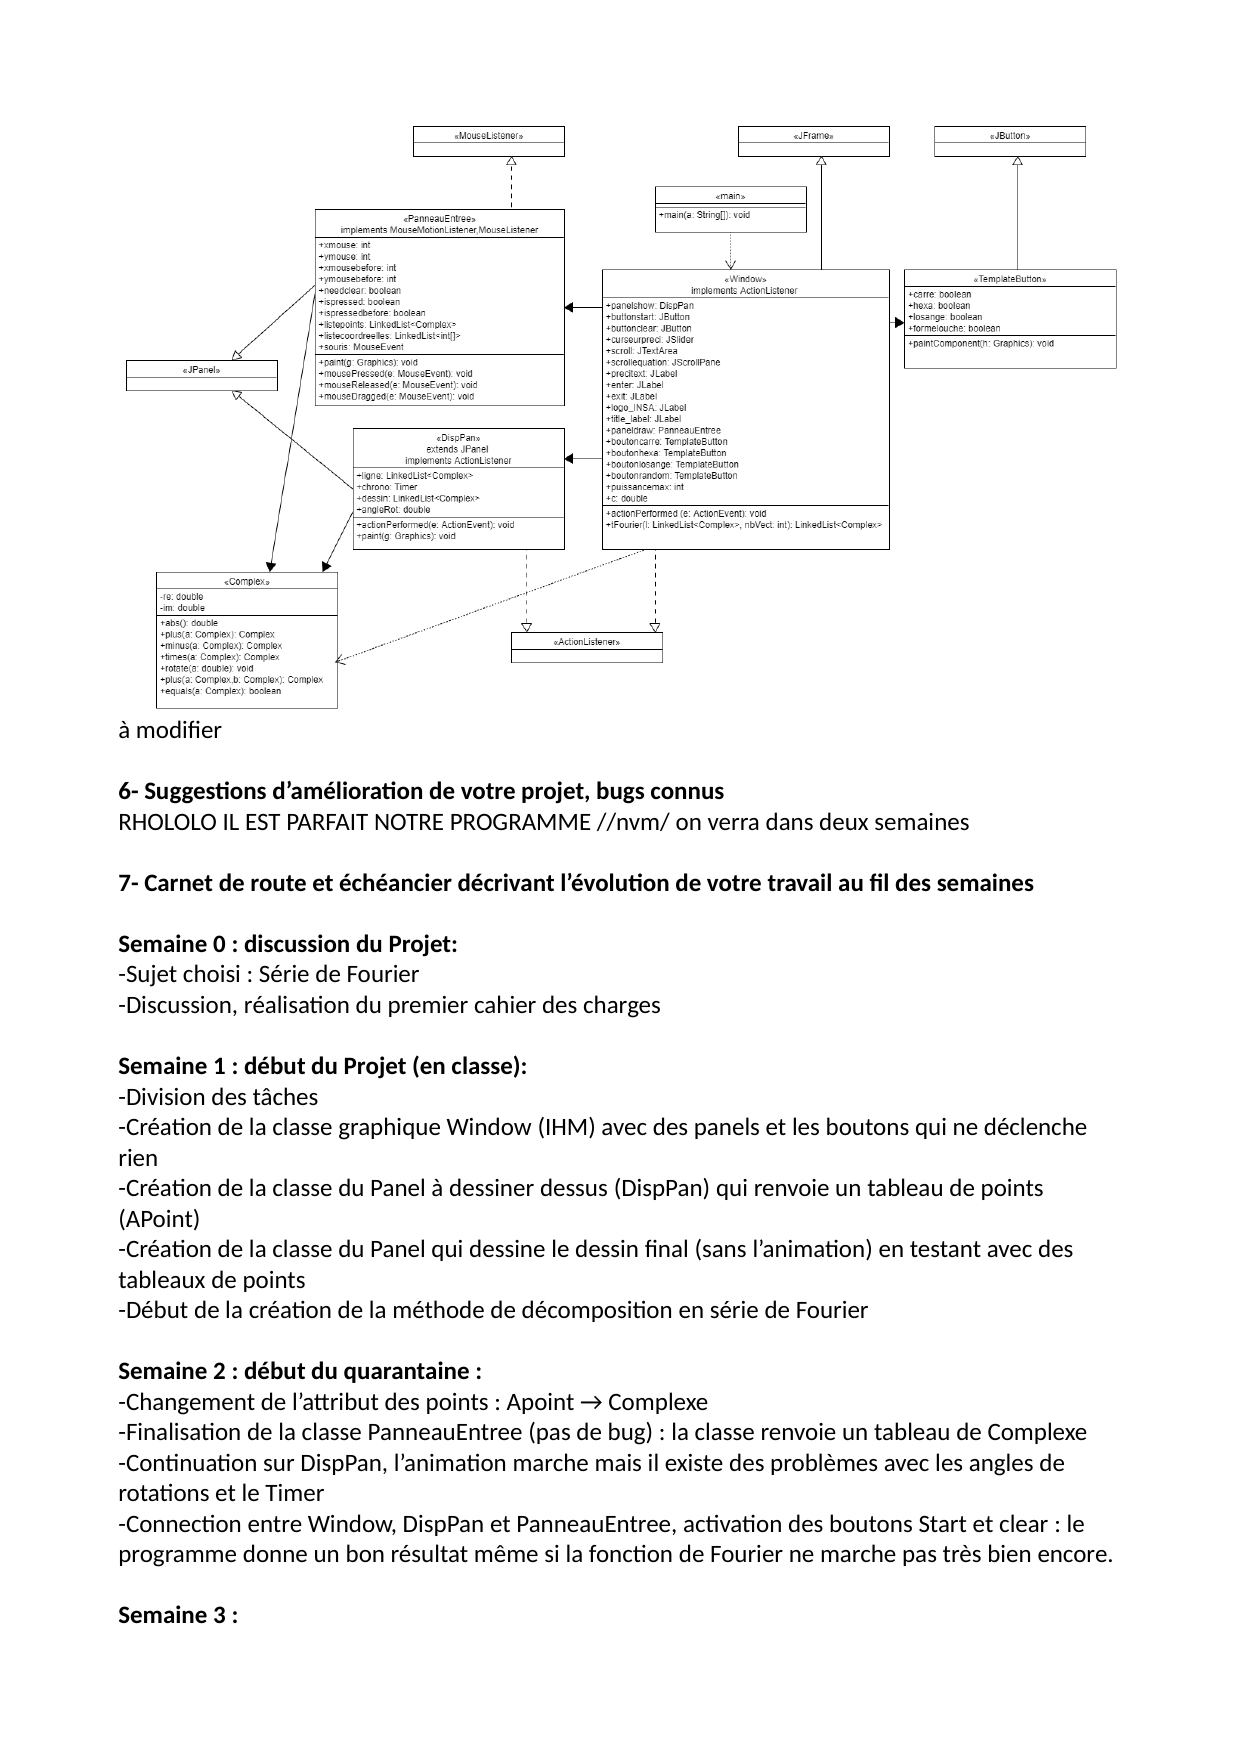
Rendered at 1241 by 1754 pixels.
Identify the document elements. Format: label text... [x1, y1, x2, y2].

picture [118, 118, 1123, 715]
text à modifier [118, 715, 1122, 745]
text -Division des tâches [118, 1081, 1122, 1111]
text -Discussion, réalisation du premier cahier des charges [118, 989, 1122, 1019]
text -Connection entre Window, DispPan et PanneauEntree, activation des boutons Start et clear : le programme donne un bon résultat même si la fonction de Fourier ne marche pas très bien encore. [118, 1508, 1122, 1569]
text -Création de la classe du Panel à dessiner dessus (DispPan) qui renvoie un tableau de points (APoint) [118, 1172, 1122, 1233]
text 6- Suggestions d’amélioration de votre projet, bugs connus [118, 775, 1122, 806]
text -Début de la création de la méthode de décomposition en série de Fourier [118, 1294, 1122, 1325]
text -Création de la classe graphique Window (IHM) avec des panels et les boutons qui ne déclenche rien [118, 1111, 1122, 1172]
text -Sujet choisi : Série de Fourier [118, 958, 1122, 989]
text Semaine 2 : début du quarantaine : [118, 1355, 1122, 1386]
text Semaine 1 : début du Projet (en classe): [118, 1050, 1122, 1081]
text -Finalisation de la classe PanneauEntree (pas de bug) : la classe renvoie un tableau de Complexe [118, 1416, 1122, 1447]
text Semaine 0 : discussion du Projet: [118, 928, 1122, 958]
text -Création de la classe du Panel qui dessine le dessin final (sans l’animation) en testant avec des tableaux de points [118, 1233, 1122, 1294]
text -Changement de l’attribut des points : Apoint → Complexe [118, 1386, 1122, 1416]
text 7- Carnet de route et échéancier décrivant l’évolution de votre travail au fil des semaines [118, 867, 1122, 897]
text RHOLOLO IL EST PARFAIT NOTRE PROGRAMME //nvm/ on verra dans deux semaines [118, 806, 1122, 836]
text -Continuation sur DispPan, l’animation marche mais il existe des problèmes avec les angles de rotations et le Timer [118, 1447, 1122, 1508]
text Semaine 3 : [118, 1599, 1122, 1630]
